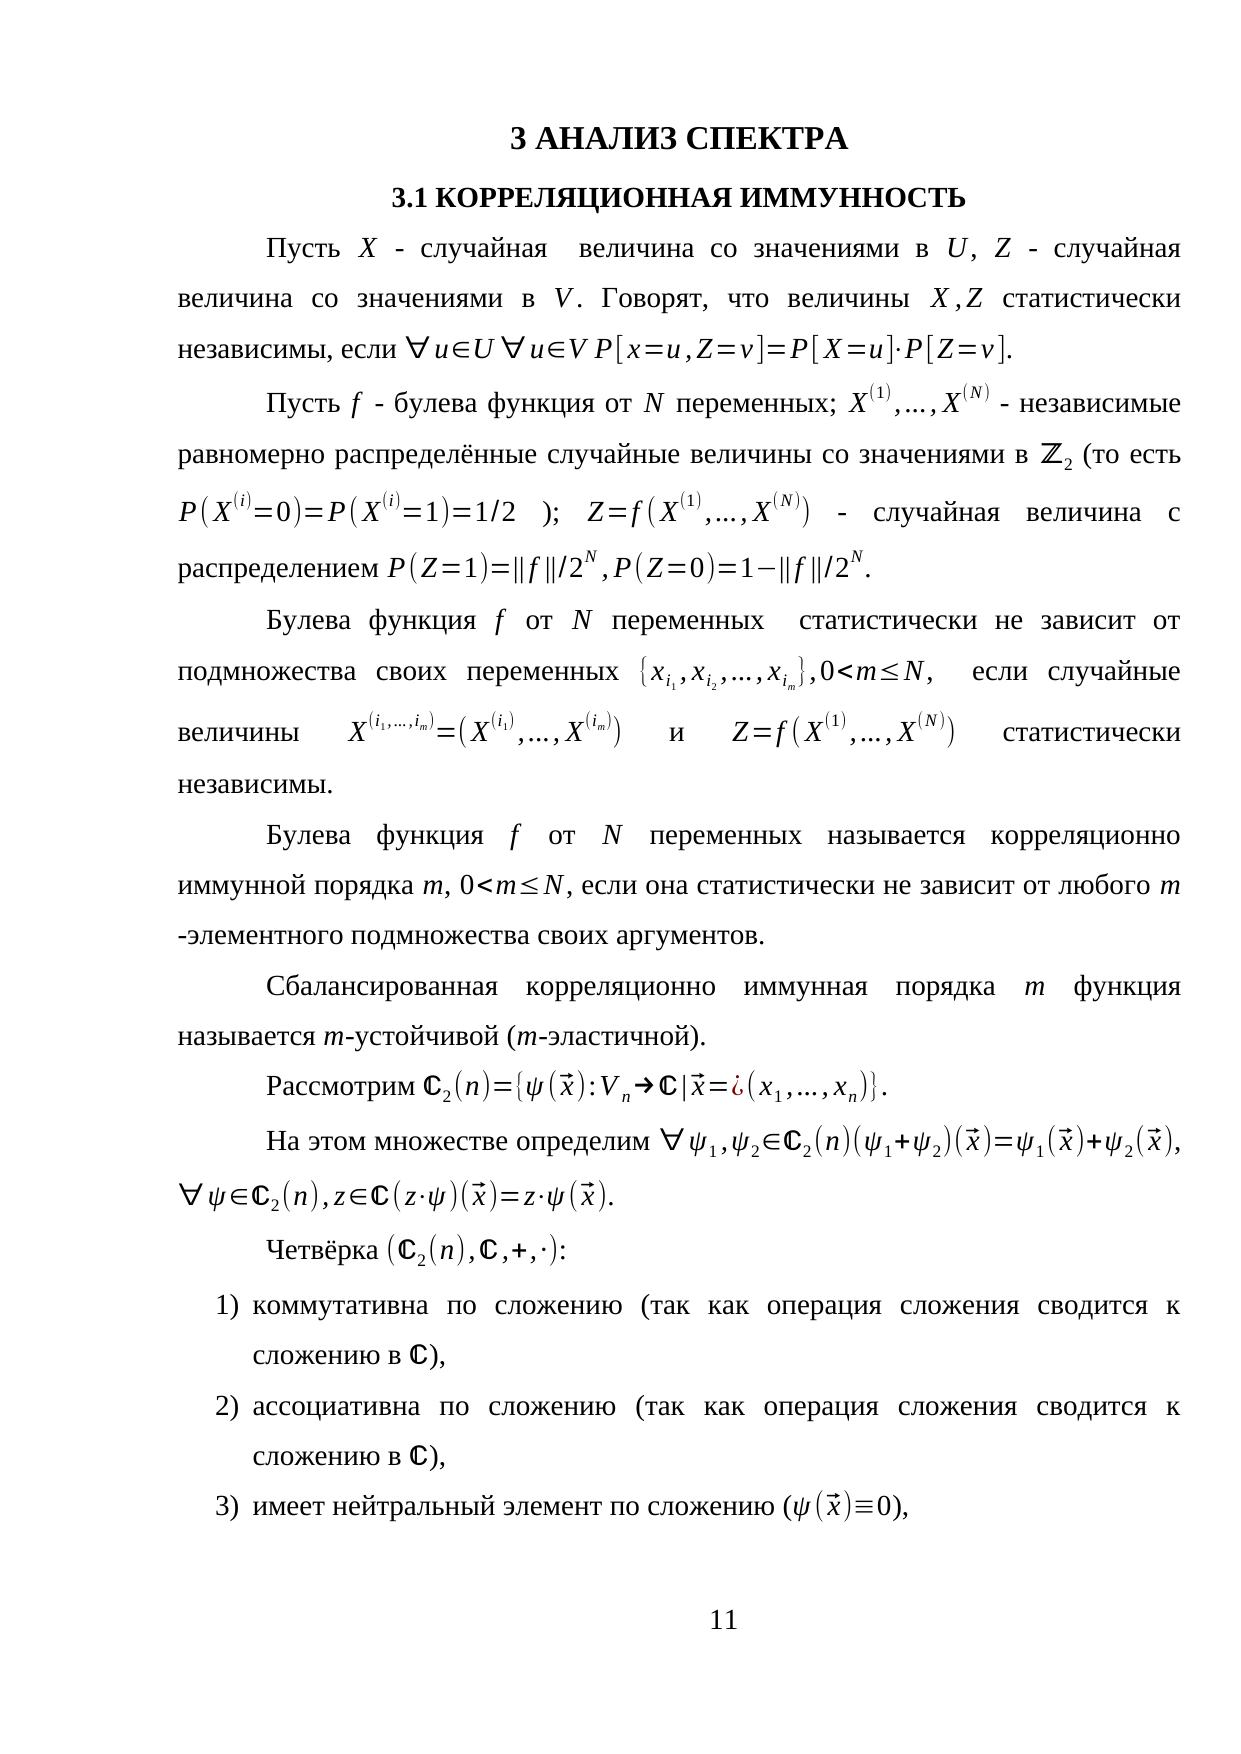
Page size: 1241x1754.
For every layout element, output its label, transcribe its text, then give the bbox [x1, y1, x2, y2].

text Пусть - булева функция от переменных; - независимые равномерно распределённые случайные величины со значениями в (то есть ); - случайная величина с распределением . [177, 382, 1181, 586]
list имеет нейтральный элемент по сложению (), [215, 1488, 1181, 1524]
text Рассмотрим . [177, 1068, 1181, 1106]
list коммутативна по сложению (так как операция сложения сводится к сложению в ), [215, 1287, 1181, 1371]
text Пусть - случайная величина со значениями в , - случайная величина со значениями в . Говорят, что величины статистически независимы, если . [177, 230, 1181, 365]
subtitle 3 АНАЛИЗ СПЕКТРА [177, 118, 1181, 156]
text Булева функция от переменных статистически не зависит от подмножества своих переменных , если случайные величины и статистически независимы. [177, 602, 1181, 800]
text Сбалансированная корреляционно иммунная порядка функция называется -устойчивой (-эластичной). [177, 968, 1181, 1052]
text Четвёрка : [177, 1232, 1181, 1270]
text Булева функция от переменных называется корреляционно иммунной порядка , , если она статистически не зависит от любого -элементного подмножества своих аргументов. [177, 817, 1181, 951]
text На этом множестве определим , . [177, 1123, 1181, 1216]
list ассоциативна по сложению (так как операция сложения сводится к сложению в ), [215, 1388, 1181, 1472]
subtitle 3.1 КОРРЕЛЯЦИОННАЯ ИММУННОСТЬ [177, 180, 1181, 213]
